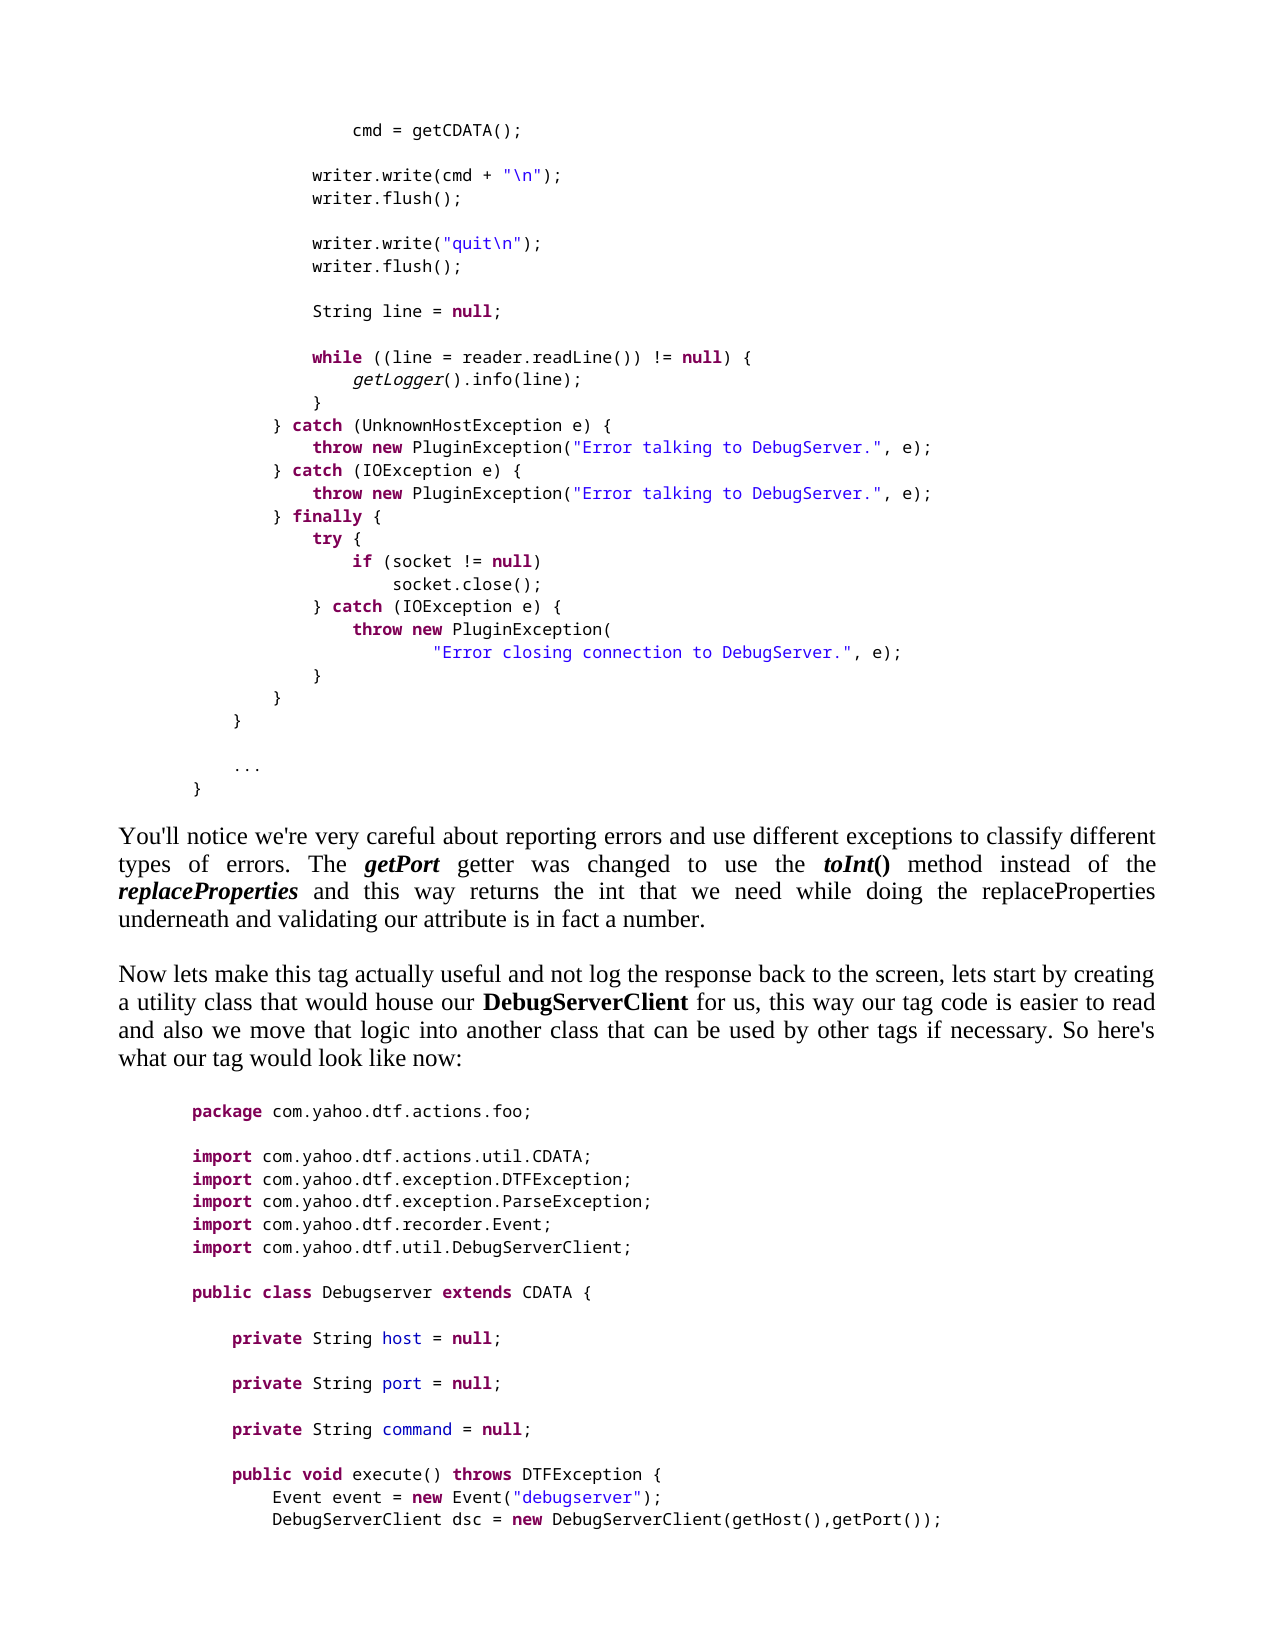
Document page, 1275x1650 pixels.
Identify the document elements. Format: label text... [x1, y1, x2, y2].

text throw new PluginException( [192, 618, 1157, 640]
text public class Debugserver extends CDATA { [192, 1281, 1157, 1303]
text } [192, 663, 1157, 686]
text } [192, 777, 1157, 799]
text if (socket != null) [192, 549, 1157, 572]
text } [192, 686, 1157, 708]
text import com.yahoo.dtf.exception.DTFException; [192, 1167, 1157, 1190]
text writer.flush(); [192, 254, 1157, 277]
text cmd = getCDATA(); [192, 118, 1157, 141]
text throw new PluginException("Error talking to DebugServer.", e); [192, 481, 1157, 504]
text "Error closing connection to DebugServer.", e); [192, 640, 1157, 663]
text import com.yahoo.dtf.actions.util.CDATA; [192, 1144, 1157, 1167]
text Event event = new Event("debugserver"); [192, 1485, 1157, 1508]
text String line = null; [192, 300, 1157, 322]
text private String host = null; [192, 1326, 1157, 1349]
text writer.flush(); [192, 186, 1157, 209]
text private String port = null; [192, 1372, 1157, 1394]
text writer.write(cmd + "\n"); [192, 163, 1157, 186]
text import com.yahoo.dtf.exception.ParseException; [192, 1190, 1157, 1213]
text ... [192, 754, 1157, 777]
text while ((line = reader.readLine()) != null) { [192, 345, 1157, 368]
text try { [192, 527, 1157, 549]
text public void execute() throws DTFException { [192, 1462, 1157, 1485]
text throw new PluginException("Error talking to DebugServer.", e); [192, 436, 1157, 459]
text } catch (UnknownHostException e) { [192, 413, 1157, 436]
text } catch (IOException e) { [192, 595, 1157, 618]
text import com.yahoo.dtf.recorder.Event; [192, 1213, 1157, 1235]
text import com.yahoo.dtf.util.DebugServerClient; [192, 1235, 1157, 1258]
text } finally { [192, 504, 1157, 527]
text Now lets make this tag actually useful and not log the response back to the screen, lets start by creating a utility class that would house our DebugServerClient for us, this way our tag code is easier to read and also we move that logic into another class that can be used by other tags if necessary. So here's what our tag would look like now: [118, 961, 1157, 1071]
text } catch (IOException e) { [192, 459, 1157, 481]
text private String command = null; [192, 1417, 1157, 1440]
text DebugServerClient dsc = new DebugServerClient(getHost(),getPort()); [192, 1508, 1157, 1531]
text package com.yahoo.dtf.actions.foo; [192, 1099, 1157, 1122]
text getLogger().info(line); [192, 368, 1157, 391]
text socket.close(); [192, 572, 1157, 595]
text } [192, 391, 1157, 413]
text writer.write("quit\n"); [192, 232, 1157, 254]
text You'll notice we're very careful about reporting errors and use different exceptions to classify different types of errors. The getPort getter was changed to use the toInt() method instead of the replaceProperties and this way returns the int that we need while doing the replaceProperties underneath and validating our attribute is in fact a number. [118, 822, 1157, 933]
text } [192, 708, 1157, 731]
